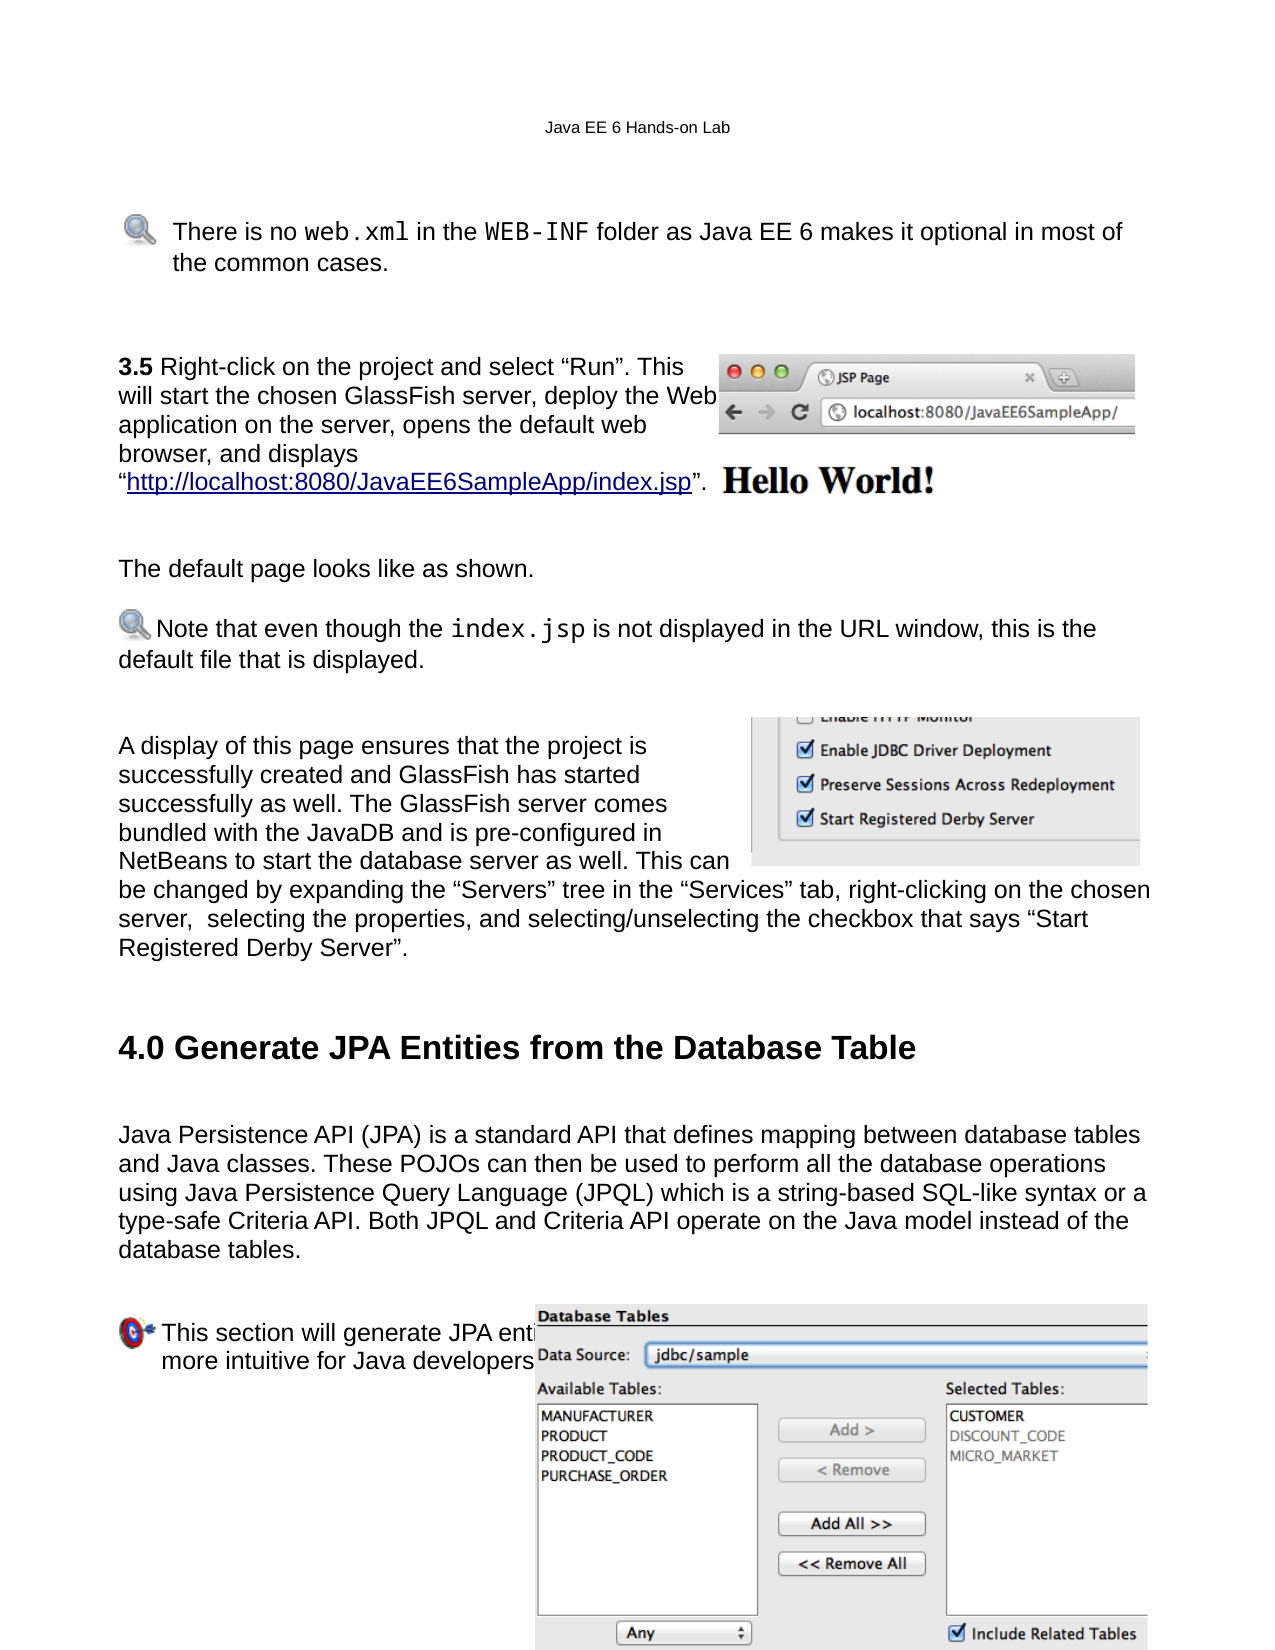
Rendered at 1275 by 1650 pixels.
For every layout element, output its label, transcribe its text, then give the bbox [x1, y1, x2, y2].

picture [751, 717, 1141, 866]
table_header [118, 208, 167, 295]
picture [123, 213, 161, 248]
text Java Persistence API (JPA) is a standard API that defines mapping between database tables and Java classes. These POJOs can then be used to perform all the database operations using Java Persistence Query Language (JPQL) which is a string-based SQL-like syntax or a type-safe Criteria API. Both JPQL and Criteria API operate on the Java model instead of the database tables. [118, 1120, 1157, 1264]
text [118, 1429, 535, 1457]
table_header There is no web.xml in the WEB-INF folder as Java EE 6 makes it optional in most of the common cases. [167, 208, 1157, 295]
picture [718, 354, 1135, 512]
text 3.5 Right-click on the project and select “Run”. This will start the chosen GlassFish server, deploy the Web application on the server, opens the default web browser, and displays “http://localhost:8080/JavaEE6SampleApp/index.jsp”. The default page looks like as shown. Note that even though the index.jsp is not displayed in the URL window, this is the default file that is displayed. A display of this page ensures that the project is successfully created and GlassFish has started successfully as well. The GlassFish server comes bundled with the JavaDB and is pre-configured in NetBeans to start the database server as well. This can be changed by expanding the “Servers” tree in the “Services” tab, right-clicking on the chosen server, selecting the properties, and selecting/unselecting the checkbox that says “Start Registered Derby Server”. [118, 295, 1157, 990]
subtitle 4.0 Generate JPA Entities from the Database Table [118, 1028, 1157, 1066]
picture [118, 608, 156, 643]
table_header This section will generate JPA entities from a sample database and customize them to be more intuitive for Java developers. [161, 1318, 535, 1387]
picture [535, 1304, 1148, 1650]
picture [118, 1317, 156, 1349]
text [118, 167, 1157, 196]
table_header [118, 1318, 161, 1387]
